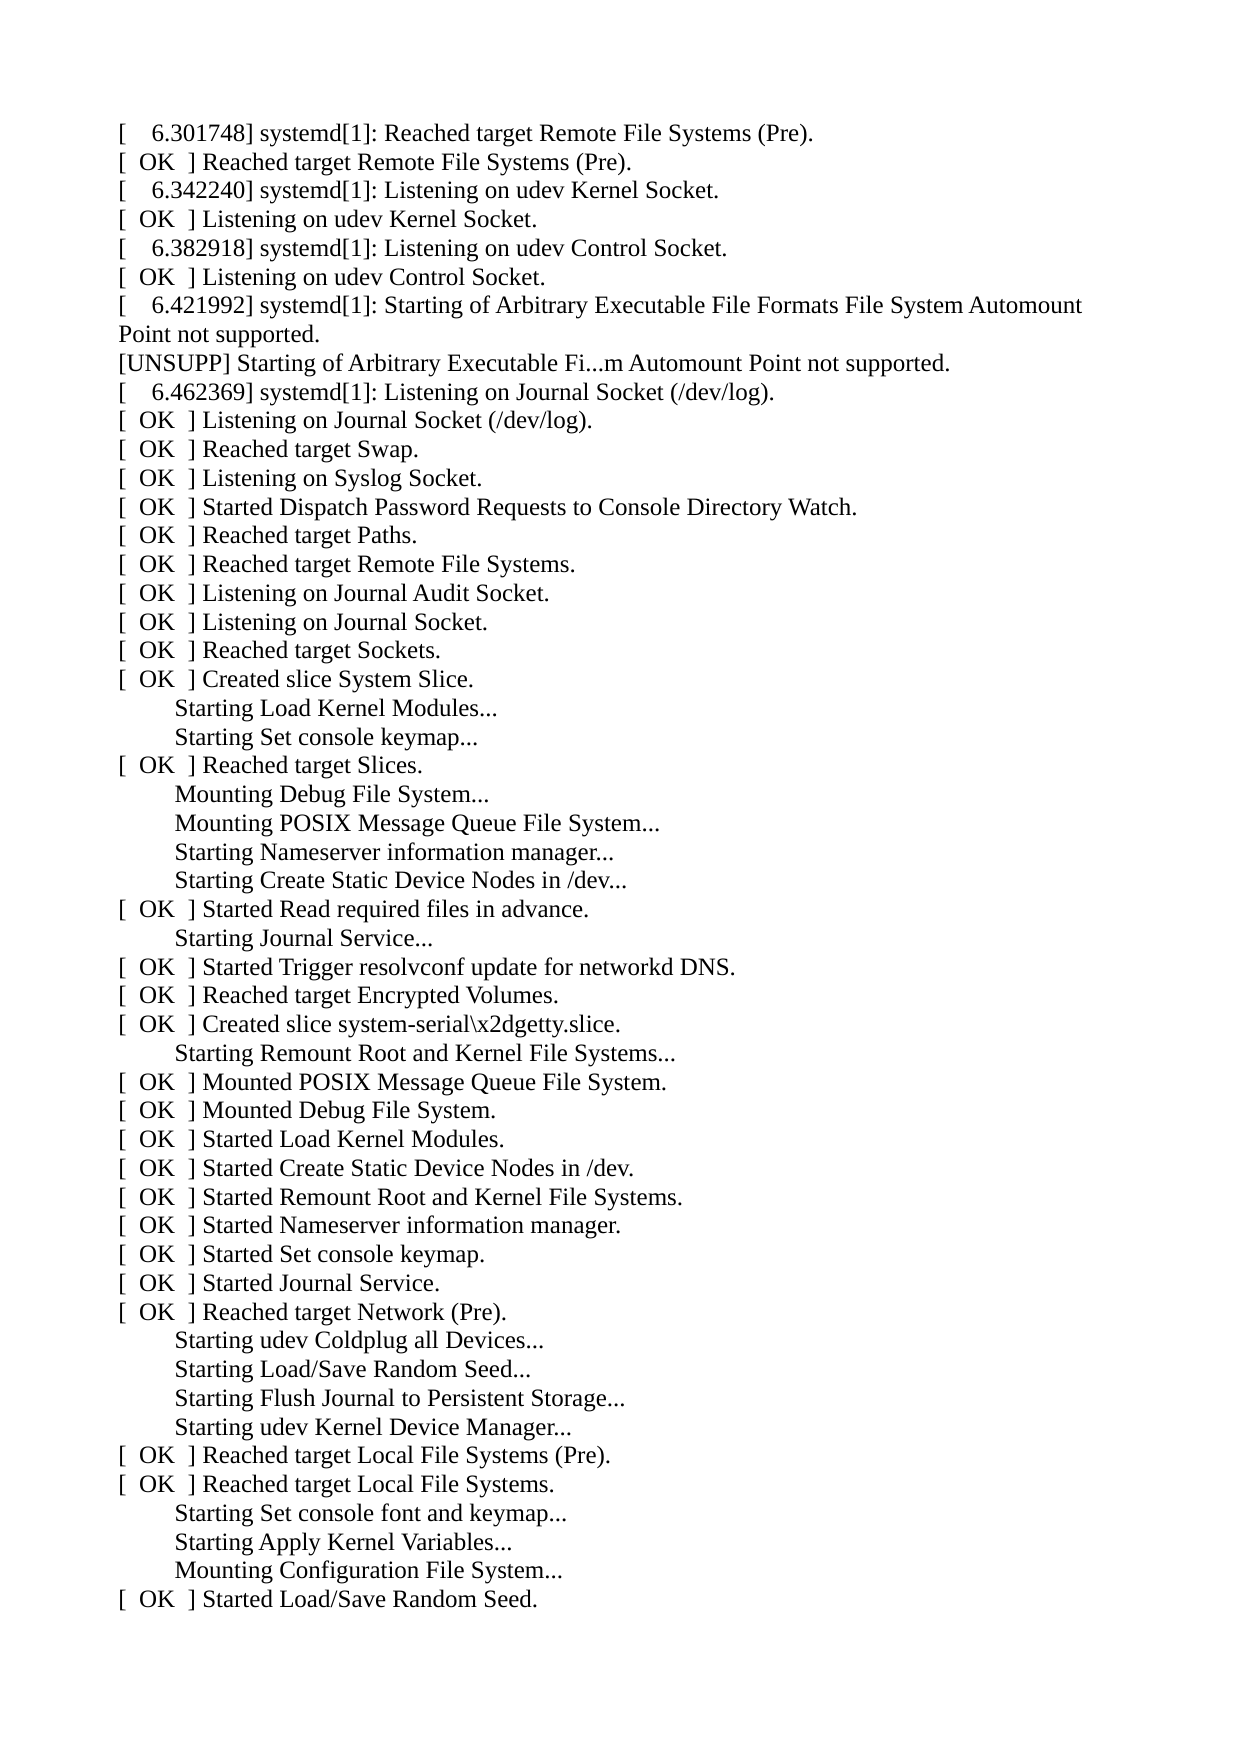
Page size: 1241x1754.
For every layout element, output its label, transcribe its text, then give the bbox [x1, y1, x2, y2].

text [ OK ] Started Trigger resolvconf update for networkd DNS. [118, 952, 1122, 981]
text [ OK ] Listening on udev Control Socket. [118, 262, 1122, 291]
text [ OK ] Started Create Static Device Nodes in /dev. [118, 1153, 1122, 1182]
text Starting udev Kernel Device Manager... [118, 1412, 1122, 1441]
text [ OK ] Reached target Local File Systems. [118, 1469, 1122, 1498]
text Starting Apply Kernel Variables... [118, 1527, 1122, 1556]
text Starting Remount Root and Kernel File Systems... [118, 1038, 1122, 1067]
text Mounting Configuration File System... [118, 1556, 1122, 1584]
text [ OK ] Created slice System Slice. [118, 664, 1122, 693]
text [ 6.462369] systemd[1]: Listening on Journal Socket (/dev/log). [118, 377, 1122, 406]
text Starting Journal Service... [118, 923, 1122, 952]
text [ OK ] Reached target Slices. [118, 751, 1122, 779]
text [ OK ] Listening on Syslog Socket. [118, 463, 1122, 492]
text [ OK ] Reached target Remote File Systems. [118, 549, 1122, 578]
text Starting Set console keymap... [118, 722, 1122, 751]
text [ OK ] Reached target Sockets. [118, 636, 1122, 664]
text [ OK ] Reached target Encrypted Volumes. [118, 981, 1122, 1009]
text [ OK ] Reached target Paths. [118, 521, 1122, 549]
text [ 6.301748] systemd[1]: Reached target Remote File Systems (Pre). [118, 118, 1122, 147]
text [ OK ] Reached target Swap. [118, 434, 1122, 463]
text [ OK ] Started Dispatch Password Requests to Console Directory Watch. [118, 492, 1122, 521]
text [ OK ] Started Read required files in advance. [118, 894, 1122, 923]
text [ OK ] Started Load Kernel Modules. [118, 1124, 1122, 1153]
text Starting Flush Journal to Persistent Storage... [118, 1383, 1122, 1412]
text [ OK ] Mounted POSIX Message Queue File System. [118, 1067, 1122, 1096]
text [ OK ] Created slice system-serial\x2dgetty.slice. [118, 1009, 1122, 1038]
text Starting Set console font and keymap... [118, 1498, 1122, 1527]
text Starting Load/Save Random Seed... [118, 1354, 1122, 1383]
text Starting udev Coldplug all Devices... [118, 1326, 1122, 1354]
text [ OK ] Started Journal Service. [118, 1268, 1122, 1297]
text [ 6.421992] systemd[1]: Starting of Arbitrary Executable File Formats File System Automount Point not supported. [118, 291, 1122, 348]
text [ OK ] Listening on udev Kernel Socket. [118, 204, 1122, 233]
text [ OK ] Listening on Journal Audit Socket. [118, 578, 1122, 607]
text [ OK ] Reached target Remote File Systems (Pre). [118, 147, 1122, 176]
text [ OK ] Started Remount Root and Kernel File Systems. [118, 1182, 1122, 1211]
text [ OK ] Started Set console keymap. [118, 1239, 1122, 1268]
text Mounting Debug File System... [118, 779, 1122, 808]
text [ OK ] Reached target Local File Systems (Pre). [118, 1441, 1122, 1469]
text [ OK ] Started Load/Save Random Seed. [118, 1584, 1122, 1613]
text [UNSUPP] Starting of Arbitrary Executable Fi...m Automount Point not supported. [118, 348, 1122, 377]
text [ OK ] Listening on Journal Socket (/dev/log). [118, 406, 1122, 434]
text [ OK ] Reached target Network (Pre). [118, 1297, 1122, 1326]
text [ OK ] Started Nameserver information manager. [118, 1211, 1122, 1239]
text [ 6.342240] systemd[1]: Listening on udev Kernel Socket. [118, 176, 1122, 204]
text [ OK ] Listening on Journal Socket. [118, 607, 1122, 636]
text Starting Load Kernel Modules... [118, 693, 1122, 722]
text [ OK ] Mounted Debug File System. [118, 1096, 1122, 1124]
text Starting Create Static Device Nodes in /dev... [118, 866, 1122, 894]
text Starting Nameserver information manager... [118, 837, 1122, 866]
text Mounting POSIX Message Queue File System... [118, 808, 1122, 837]
text [ 6.382918] systemd[1]: Listening on udev Control Socket. [118, 233, 1122, 262]
